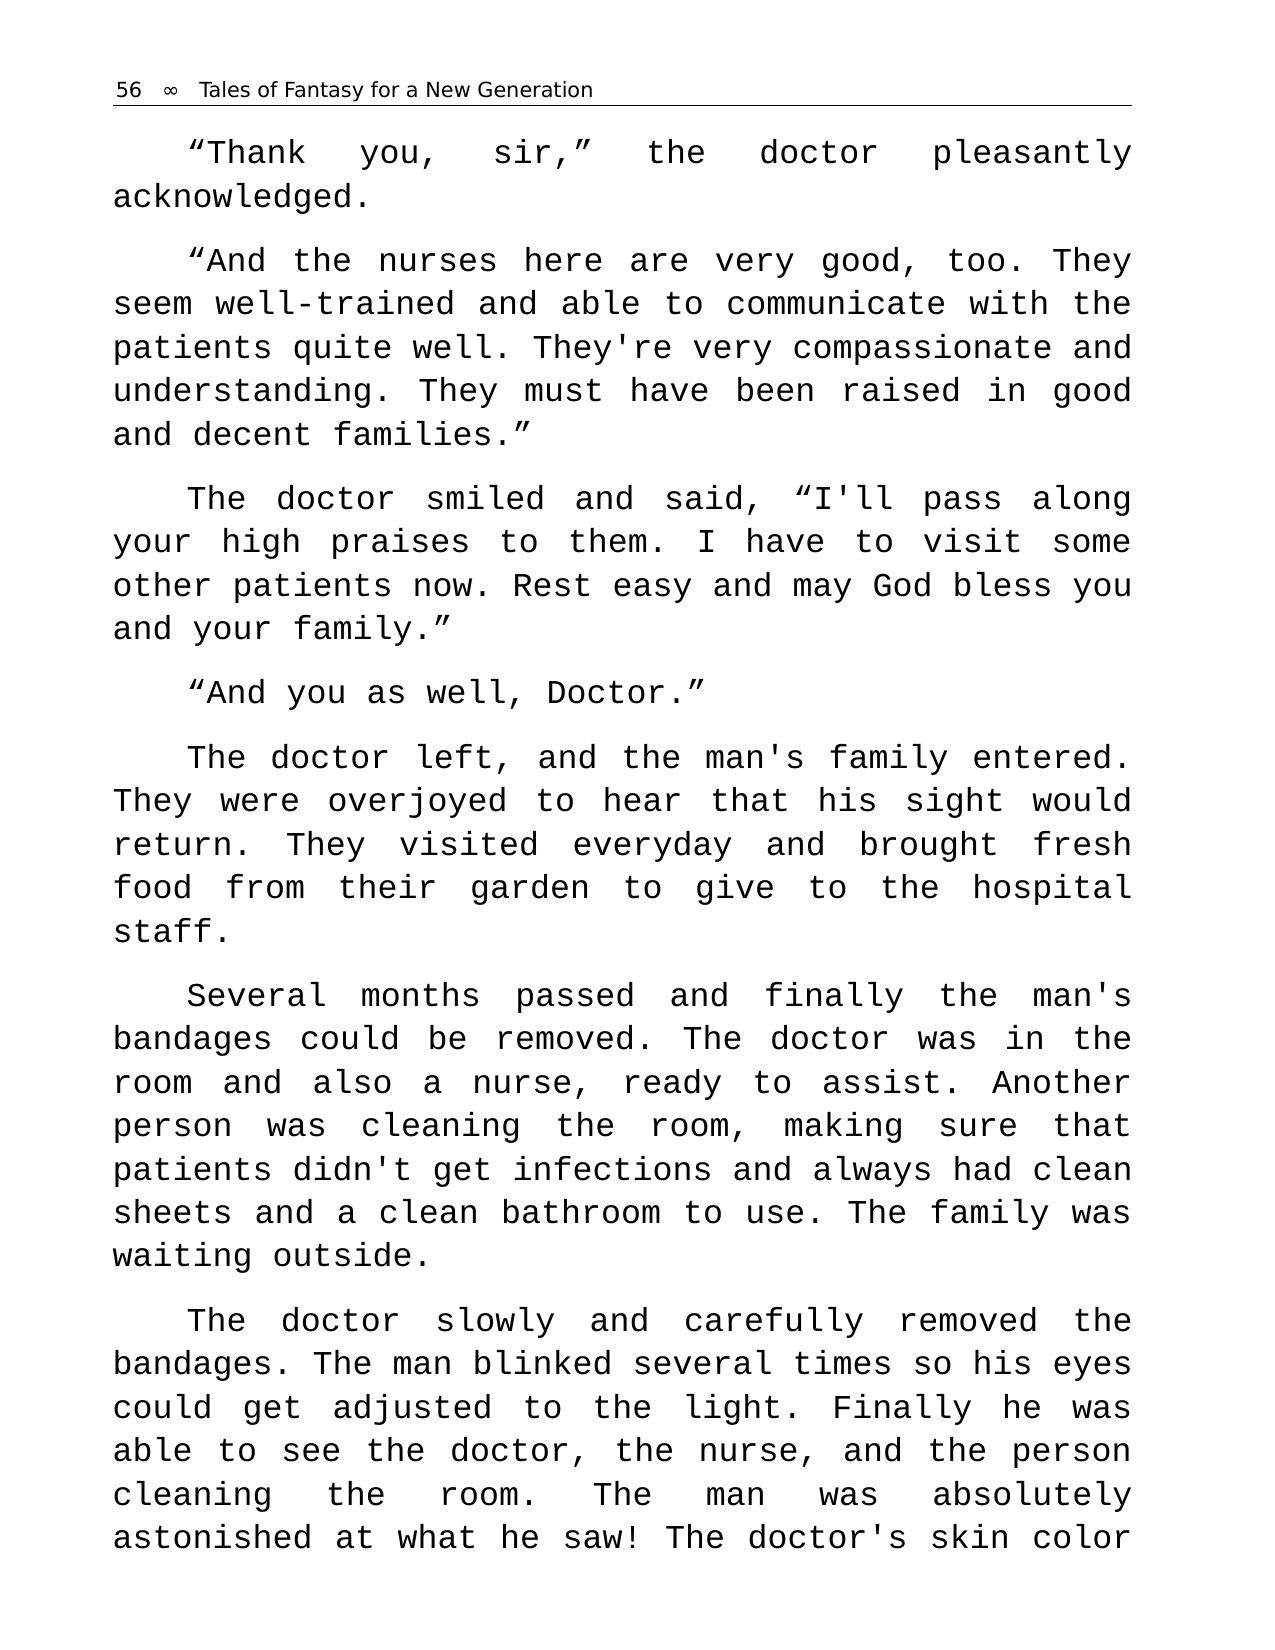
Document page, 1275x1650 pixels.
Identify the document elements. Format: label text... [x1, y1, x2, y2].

text The doctor left, and the man's family entered. They were overjoyed to hear that his sight would return. They visited everyday and brought fresh food from their garden to give to the hospital staff. [112, 741, 1132, 952]
text Several months passed and finally the man's bandages could be removed. The doctor was in the room and also a nurse, ready to assist. Another person was cleaning the room, making sure that patients didn't get infections and always had clean sheets and a clean bathroom to use. The family was waiting outside. [112, 978, 1132, 1277]
text The doctor slowly and carefully removed the bandages. The man blinked several times so his eyes could get adjusted to the light. Finally he was able to see the doctor, the nurse, and the person cleaning the room. The man was absolutely astonished at what he saw! The doctor's skin color [112, 1303, 1132, 1558]
text “And you as well, Doctor.” [112, 676, 1132, 714]
text “Thank you, sir,” the doctor pleasantly acknowledged. [112, 136, 1132, 217]
text The doctor smiled and said, “I'll pass along your high praises to them. I have to visit some other patients now. Rest easy and may God bless you and your family.” [112, 482, 1132, 650]
text “And the nurses here are very good, too. They seem well-trained and able to communicate with the patients quite well. They're very compassionate and understanding. They must have been raised in good and decent families.” [112, 244, 1132, 455]
